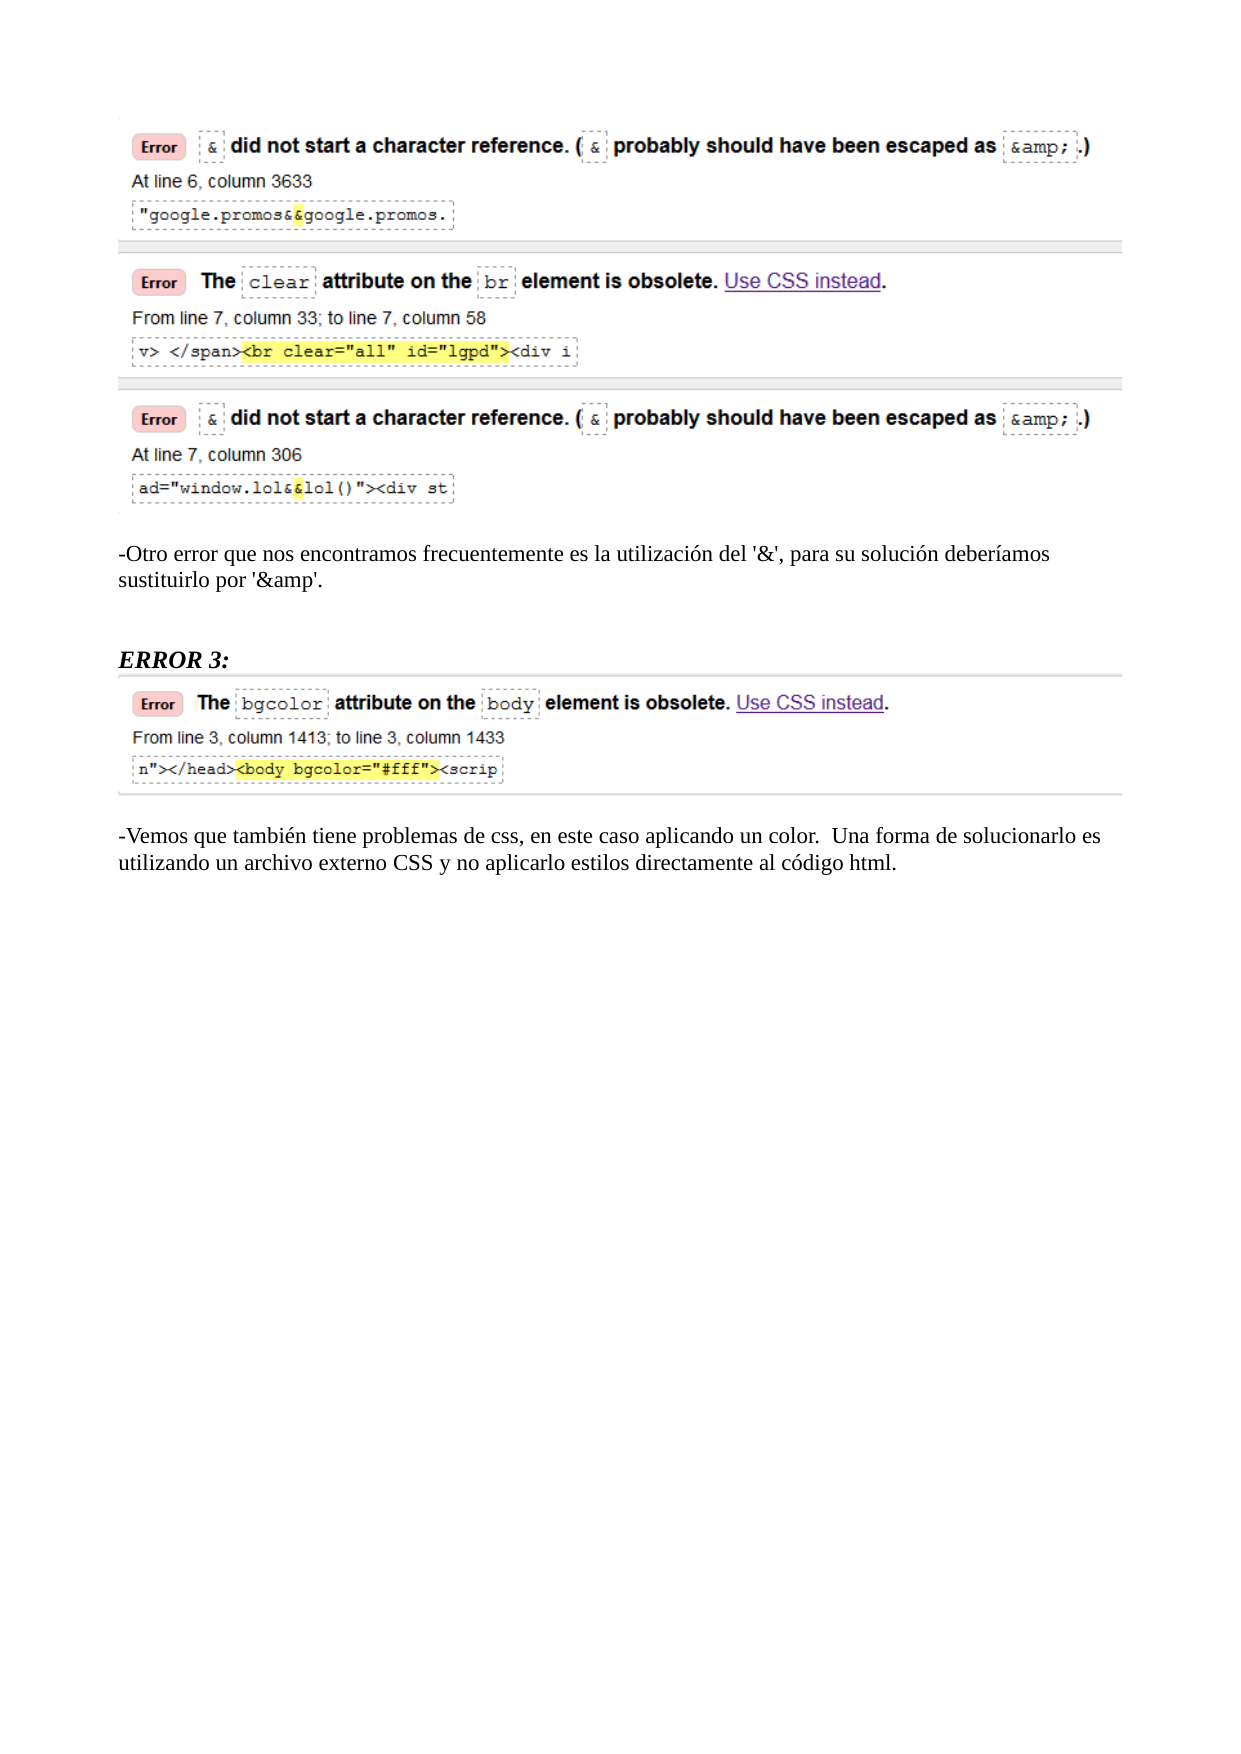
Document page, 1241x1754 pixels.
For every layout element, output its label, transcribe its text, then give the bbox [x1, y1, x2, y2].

text ERROR 3: [118, 645, 1122, 673]
text -Vemos que también tiene problemas de css, en este caso aplicando un color. Una forma de solucionarlo es utilizando un archivo externo CSS y no aplicarlo estilos directamente al código html. [118, 822, 1122, 875]
text -Otro error que nos encontramos frecuentemente es la utilización del '&', para su solución deberíamos sustituirlo por '&amp'. [118, 539, 1122, 592]
picture [118, 673, 1123, 796]
picture [118, 118, 1123, 514]
